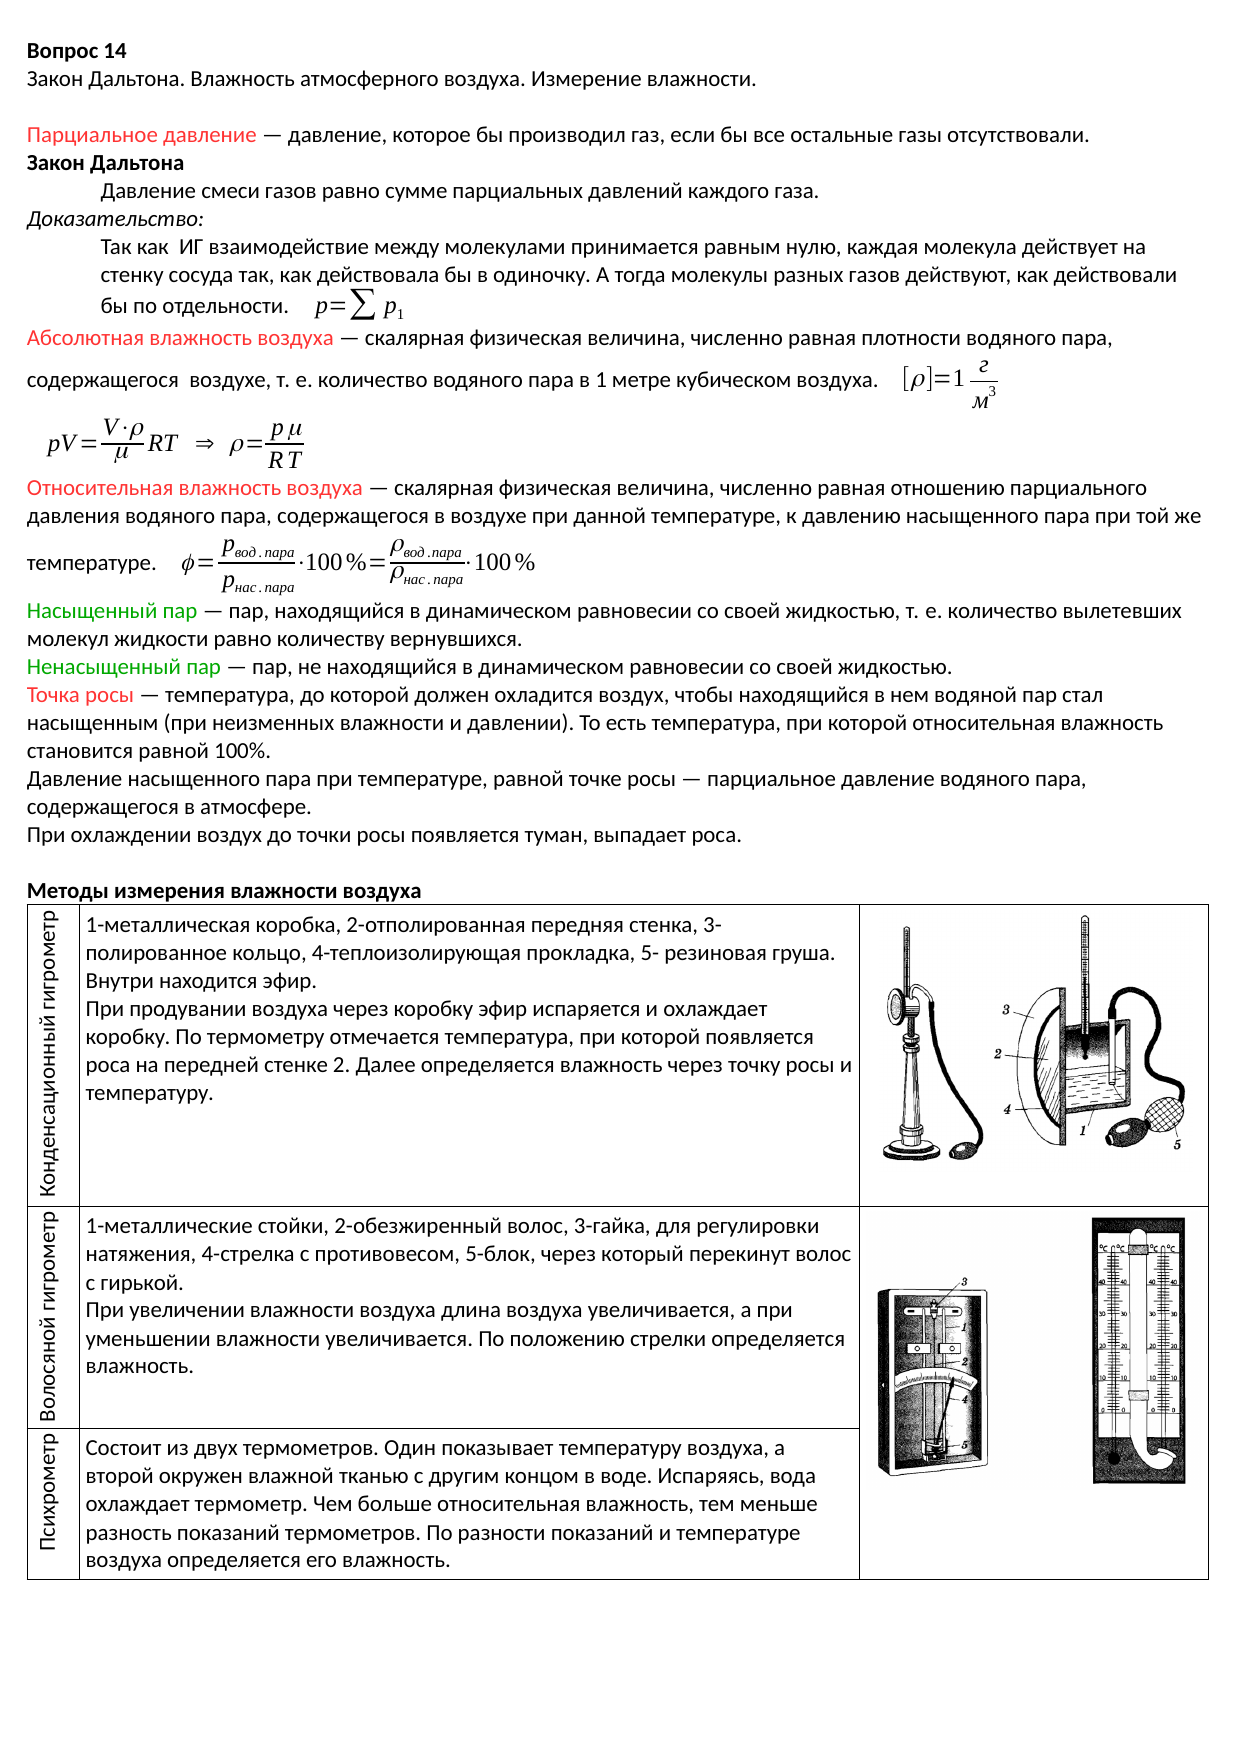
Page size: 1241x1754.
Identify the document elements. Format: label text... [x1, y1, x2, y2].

table_header [860, 905, 1208, 1206]
table_cell Состоит из двух термометров. Один показывает температуру воздуха, а второй окружен влажной тканью с другим концом в воде. Испаряясь, вода охлаждает термометр. Чем больше относительная влажность, тем меньше разность показаний термометров. По разности показаний и температуре воздуха определяется его влажность. [80, 1429, 859, 1579]
text При охлаждении воздух до точки росы появляется туман, выпадает роса. [27, 820, 1208, 848]
text Точка росы — температура, до которой должен охладится воздух, чтобы находящийся в нем водяной пар стал насыщенным (при неизменных влажности и давлении). То есть температура, при которой относительная влажность становится равной 100%. [27, 680, 1208, 764]
text Вопрос 14 [27, 36, 1208, 64]
text Насыщенный пар — пар, находящийся в динамическом равновесии со своей жидкостью, т. е. количество вылетевших молекул жидкости равно количеству вернувшихся. [27, 596, 1208, 652]
table_cell Психрометр [28, 1429, 79, 1579]
table_cell [860, 1490, 1208, 1579]
table_header 1-металлическая коробка, 2-отполированная передняя стенка, 3-полированное кольцо, 4-теплоизолирующая прокладка, 5- резиновая груша. Внутри находится эфир. При продувании воздуха через коробку эфир испаряется и охлаждает коробку. По термометру отмечается температура, при которой появляется роса на передней стенке 2. Далее определяется влажность через точку росы и температуру. [80, 905, 859, 1206]
table_cell Волосяной гигрометр [28, 1207, 79, 1428]
text Абсолютная влажность воздуха — скалярная физическая величина, численно равная плотности водяного пара, содержащегося воздухе, т. е. количество водяного пара в 1 метре кубическом воздуха. [27, 323, 1208, 413]
text Так как ИГ взаимодействие между молекулами принимается равным нулю, каждая молекула действует на стенку сосуда так, как действовала бы в одиночку. А тогда молекулы разных газов действуют, как действовали бы по отдельности. [27, 232, 1208, 323]
text Закон Дальтона [27, 148, 1208, 176]
table_cell 1-металлические стойки, 2-обезжиренный волос, 3-гайка, для регулировки натяжения, 4-стрелка с противовесом, 5-блок, через который перекинут волос с гирькой. При увеличении влажности воздуха длина воздуха увеличивается, а при уменьшении влажности увеличивается. По положению стрелки определяется влажность. [80, 1207, 859, 1428]
text Давление насыщенного пара при температуре, равной точке росы — парциальное давление водяного пара, содержащегося в атмосфере. [27, 764, 1208, 820]
text Закон Дальтона. Влажность атмосферного воздуха. Измерение влажности. [27, 64, 1208, 92]
text Относительная влажность воздуха — скалярная физическая величина, численно равная отношению парциального давления водяного пара, содержащегося в воздухе при данной температуре, к давлению насыщенного пара при той же температуре. [27, 473, 1208, 596]
text Парциальное давление — давление, которое бы производил газ, если бы все остальные газы отсутствовали. [27, 120, 1208, 148]
picture [865, 1211, 1202, 1490]
text Давление смеси газов равно сумме парциальных давлений каждого газа. [27, 176, 1208, 204]
table_header Конденсационный гигрометр [28, 905, 79, 1206]
table_cell [860, 1207, 1208, 1489]
text Методы измерения влажности воздуха [27, 876, 1208, 904]
text Ненасыщенный пар — пар, не находящийся в динамическом равновесии со своей жидкостью. [27, 652, 1208, 680]
picture [879, 910, 1194, 1172]
text Доказательство: [27, 204, 1208, 232]
